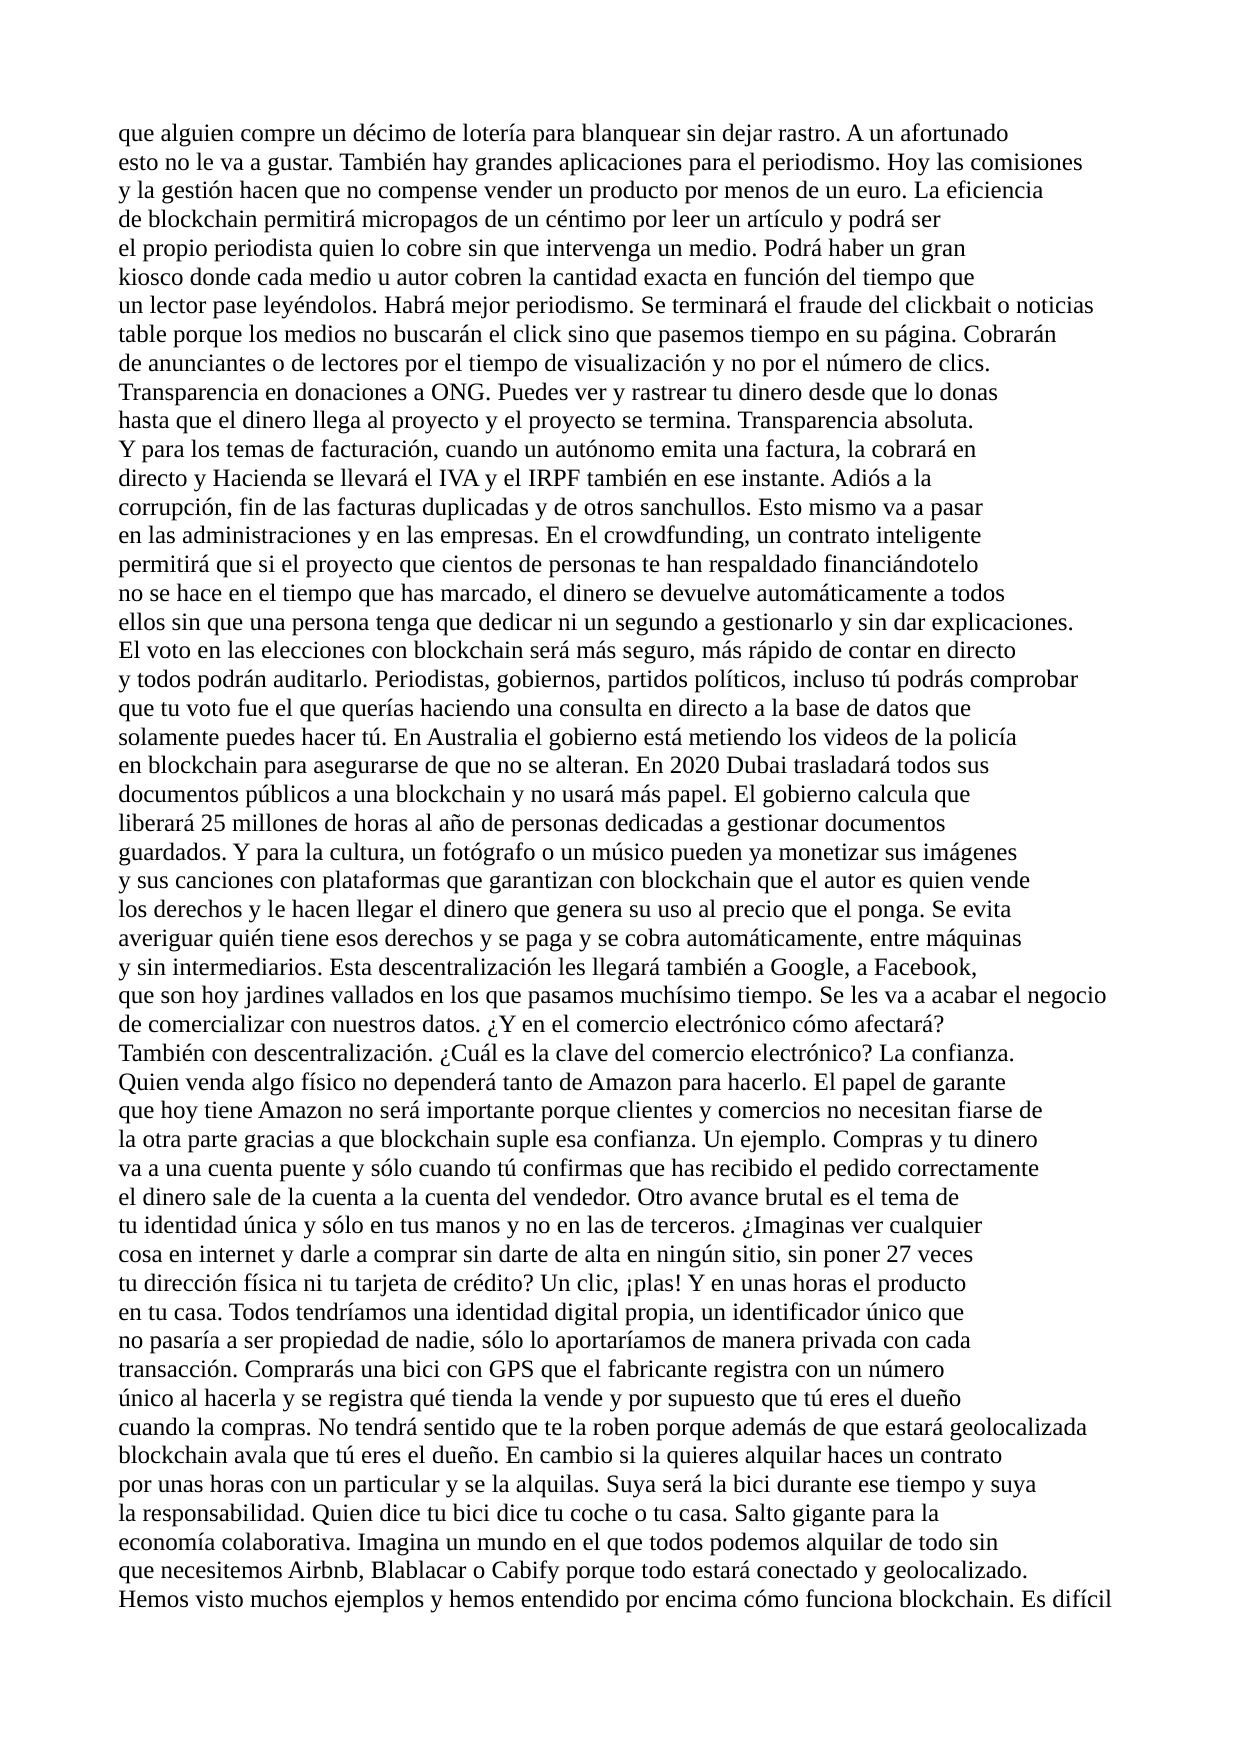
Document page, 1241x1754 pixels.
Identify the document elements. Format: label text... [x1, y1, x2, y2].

text table porque los medios no buscarán el click sino que pasemos tiempo en su página. Cobrarán [118, 319, 1122, 348]
text el dinero sale de la cuenta a la cuenta del vendedor. Otro avance brutal es el tema de [118, 1182, 1122, 1211]
text en tu casa. Todos tendríamos una identidad digital propia, un identificador único que [118, 1297, 1122, 1326]
text cosa en internet y darle a comprar sin darte de alta en ningún sitio, sin poner 27 veces [118, 1239, 1122, 1268]
text Transparencia en donaciones a ONG. Puedes ver y rastrear tu dinero desde que lo donas [118, 377, 1122, 406]
text de comercializar con nuestros datos. ¿Y en el comercio electrónico cómo afectará? [118, 1009, 1122, 1038]
text documentos públicos a una blockchain y no usará más papel. El gobierno calcula que [118, 779, 1122, 808]
text tu identidad única y sólo en tus manos y no en las de terceros. ¿Imaginas ver cualquier [118, 1211, 1122, 1239]
text que son hoy jardines vallados en los que pasamos muchísimo tiempo. Se les va a acabar el negocio [118, 981, 1122, 1009]
text También con descentralización. ¿Cuál es la clave del comercio electrónico? La confianza. [118, 1038, 1122, 1067]
text que necesitemos Airbnb, Blablacar o Cabify porque todo estará conectado y geolocalizado. [118, 1556, 1122, 1584]
text y sus canciones con plataformas que garantizan con blockchain que el autor es quien vende [118, 866, 1122, 894]
text El voto en las elecciones con blockchain será más seguro, más rápido de contar en directo [118, 636, 1122, 664]
text blockchain avala que tú eres el dueño. En cambio si la quieres alquilar haces un contrato [118, 1441, 1122, 1469]
text Quien venda algo físico no dependerá tanto de Amazon para hacerlo. El papel de garante [118, 1067, 1122, 1096]
text liberará 25 millones de horas al año de personas dedicadas a gestionar documentos [118, 808, 1122, 837]
text Hemos visto muchos ejemplos y hemos entendido por encima cómo funciona blockchain. Es difícil [118, 1584, 1122, 1613]
text único al hacerla y se registra qué tienda la vende y por supuesto que tú eres el dueño [118, 1383, 1122, 1412]
text por unas horas con un particular y se la alquilas. Suya será la bici durante ese tiempo y suya [118, 1469, 1122, 1498]
text de blockchain permitirá micropagos de un céntimo por leer un artículo y podrá ser [118, 204, 1122, 233]
text cuando la compras. No tendrá sentido que te la roben porque además de que estará geolocalizada [118, 1412, 1122, 1441]
text y todos podrán auditarlo. Periodistas, gobiernos, partidos políticos, incluso tú podrás comprobar [118, 664, 1122, 693]
text transacción. Comprarás una bici con GPS que el fabricante registra con un número [118, 1354, 1122, 1383]
text guardados. Y para la cultura, un fotógrafo o un músico pueden ya monetizar sus imágenes [118, 837, 1122, 866]
text y la gestión hacen que no compense vender un producto por menos de un euro. La eficiencia [118, 176, 1122, 204]
text un lector pase leyéndolos. Habrá mejor periodismo. Se terminará el fraude del clickbait o noticias [118, 291, 1122, 319]
text la otra parte gracias a que blockchain suple esa confianza. Un ejemplo. Compras y tu dinero [118, 1124, 1122, 1153]
text y sin intermediarios. Esta descentralización les llegará también a Google, a Facebook, [118, 952, 1122, 981]
text de anunciantes o de lectores por el tiempo de visualización y no por el número de clics. [118, 348, 1122, 377]
text permitirá que si el proyecto que cientos de personas te han respaldado financiándotelo [118, 549, 1122, 578]
text economía colaborativa. Imagina un mundo en el que todos podemos alquilar de todo sin [118, 1527, 1122, 1556]
text solamente puedes hacer tú. En Australia el gobierno está metiendo los videos de la policía [118, 722, 1122, 751]
text en blockchain para asegurarse de que no se alteran. En 2020 Dubai trasladará todos sus [118, 751, 1122, 779]
text no se hace en el tiempo que has marcado, el dinero se devuelve automáticamente a todos [118, 578, 1122, 607]
text la responsabilidad. Quien dice tu bici dice tu coche o tu casa. Salto gigante para la [118, 1498, 1122, 1527]
text corrupción, fin de las facturas duplicadas y de otros sanchullos. Esto mismo va a pasar [118, 492, 1122, 521]
text que tu voto fue el que querías haciendo una consulta en directo a la base de datos que [118, 693, 1122, 722]
text que hoy tiene Amazon no será importante porque clientes y comercios no necesitan fiarse de [118, 1096, 1122, 1124]
text directo y Hacienda se llevará el IVA y el IRPF también en ese instante. Adiós a la [118, 463, 1122, 492]
text ellos sin que una persona tenga que dedicar ni un segundo a gestionarlo y sin dar explicaciones. [118, 607, 1122, 636]
text que alguien compre un décimo de lotería para blanquear sin dejar rastro. A un afortunado [118, 118, 1122, 147]
text Y para los temas de facturación, cuando un autónomo emita una factura, la cobrará en [118, 434, 1122, 463]
text kiosco donde cada medio u autor cobren la cantidad exacta en función del tiempo que [118, 262, 1122, 291]
text los derechos y le hacen llegar el dinero que genera su uso al precio que el ponga. Se evita [118, 894, 1122, 923]
text esto no le va a gustar. También hay grandes aplicaciones para el periodismo. Hoy las comisiones [118, 147, 1122, 176]
text tu dirección física ni tu tarjeta de crédito? Un clic, ¡plas! Y en unas horas el producto [118, 1268, 1122, 1297]
text va a una cuenta puente y sólo cuando tú confirmas que has recibido el pedido correctamente [118, 1153, 1122, 1182]
text el propio periodista quien lo cobre sin que intervenga un medio. Podrá haber un gran [118, 233, 1122, 262]
text averiguar quién tiene esos derechos y se paga y se cobra automáticamente, entre máquinas [118, 923, 1122, 952]
text en las administraciones y en las empresas. En el crowdfunding, un contrato inteligente [118, 521, 1122, 549]
text hasta que el dinero llega al proyecto y el proyecto se termina. Transparencia absoluta. [118, 406, 1122, 434]
text no pasaría a ser propiedad de nadie, sólo lo aportaríamos de manera privada con cada [118, 1326, 1122, 1354]
